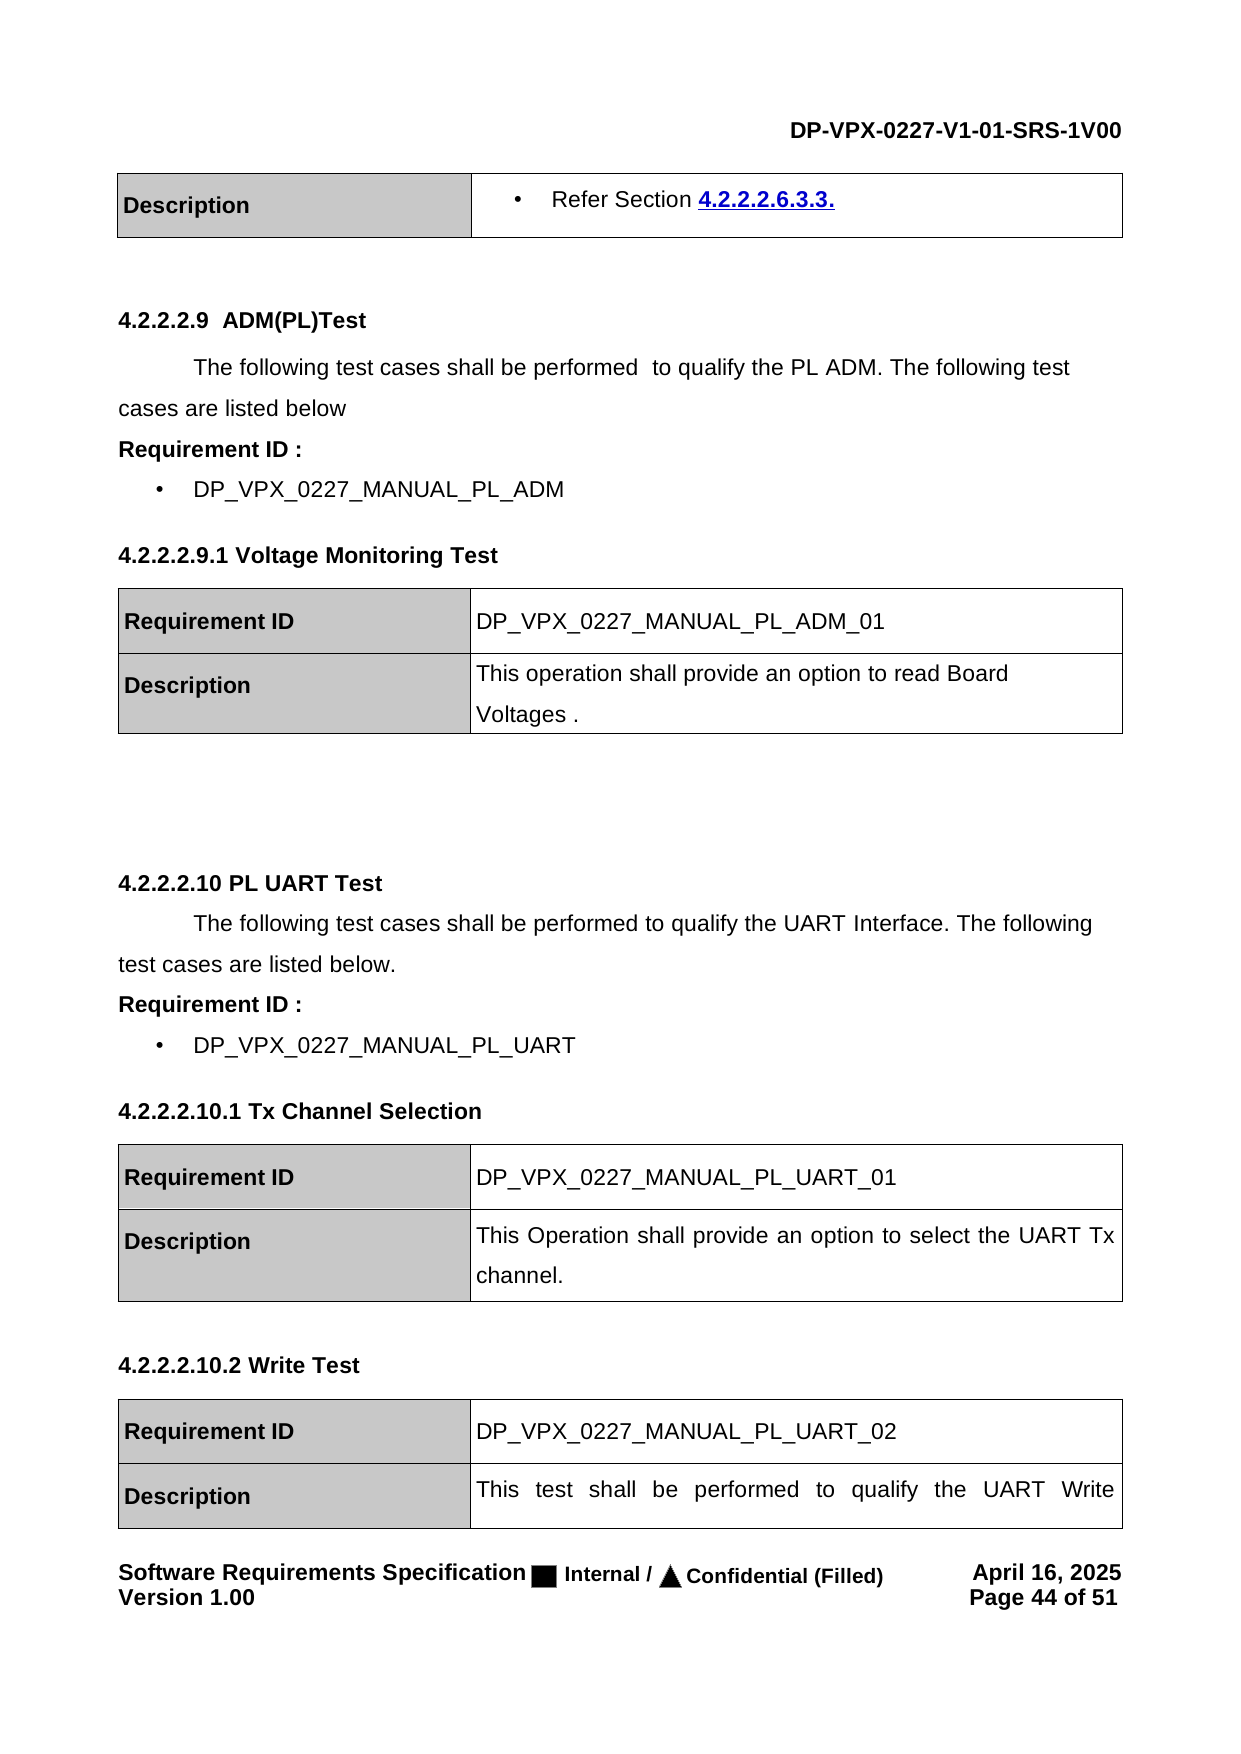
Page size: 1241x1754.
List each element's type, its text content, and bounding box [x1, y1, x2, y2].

table_header Requirement ID [119, 1400, 470, 1463]
list DP_VPX_0227_MANUAL_PL_ADM [156, 476, 1122, 503]
table_header Requirement ID [119, 1145, 470, 1208]
text The following test cases shall be performed to qualify the UART Interface. The following test cases are listed below. [118, 909, 1122, 977]
table_header Requirement ID [119, 589, 470, 653]
text Requirement ID : [118, 435, 1122, 462]
subtitle Write Test [118, 1352, 1122, 1379]
subtitle Tx Channel Selection [118, 1097, 1122, 1124]
table_cell This operation shall provide an option to read Board Voltages . [471, 654, 1122, 733]
table_cell Description [119, 654, 470, 733]
table_header DP_VPX_0227_MANUAL_PL_UART_01 [471, 1145, 1122, 1208]
table_header DP_VPX_0227_MANUAL_PL_UART_02 [471, 1400, 1122, 1463]
table_cell Description [118, 174, 471, 237]
table_cell Description [119, 1464, 470, 1528]
text The following test cases shall be performed to qualify the PL ADM. The following test cases are listed below [118, 354, 1122, 421]
table_cell Refer Section 4.2.2.2.6.3.3. [472, 174, 1122, 237]
subtitle Voltage Monitoring Test [118, 541, 1122, 568]
table_header DP_VPX_0227_MANUAL_PL_ADM_01 [471, 589, 1122, 653]
text Requirement ID : [118, 991, 1122, 1018]
table_cell This Operation shall provide an option to select the UART Tx channel. [471, 1210, 1122, 1301]
subtitle ADM(PL)Test [118, 307, 1122, 334]
list DP_VPX_0227_MANUAL_PL_UART [156, 1031, 1122, 1058]
table_cell This test shall be performed to qualify the UART Write [471, 1464, 1122, 1528]
subtitle PL UART Test [118, 869, 1122, 896]
table_cell Description [119, 1210, 470, 1301]
